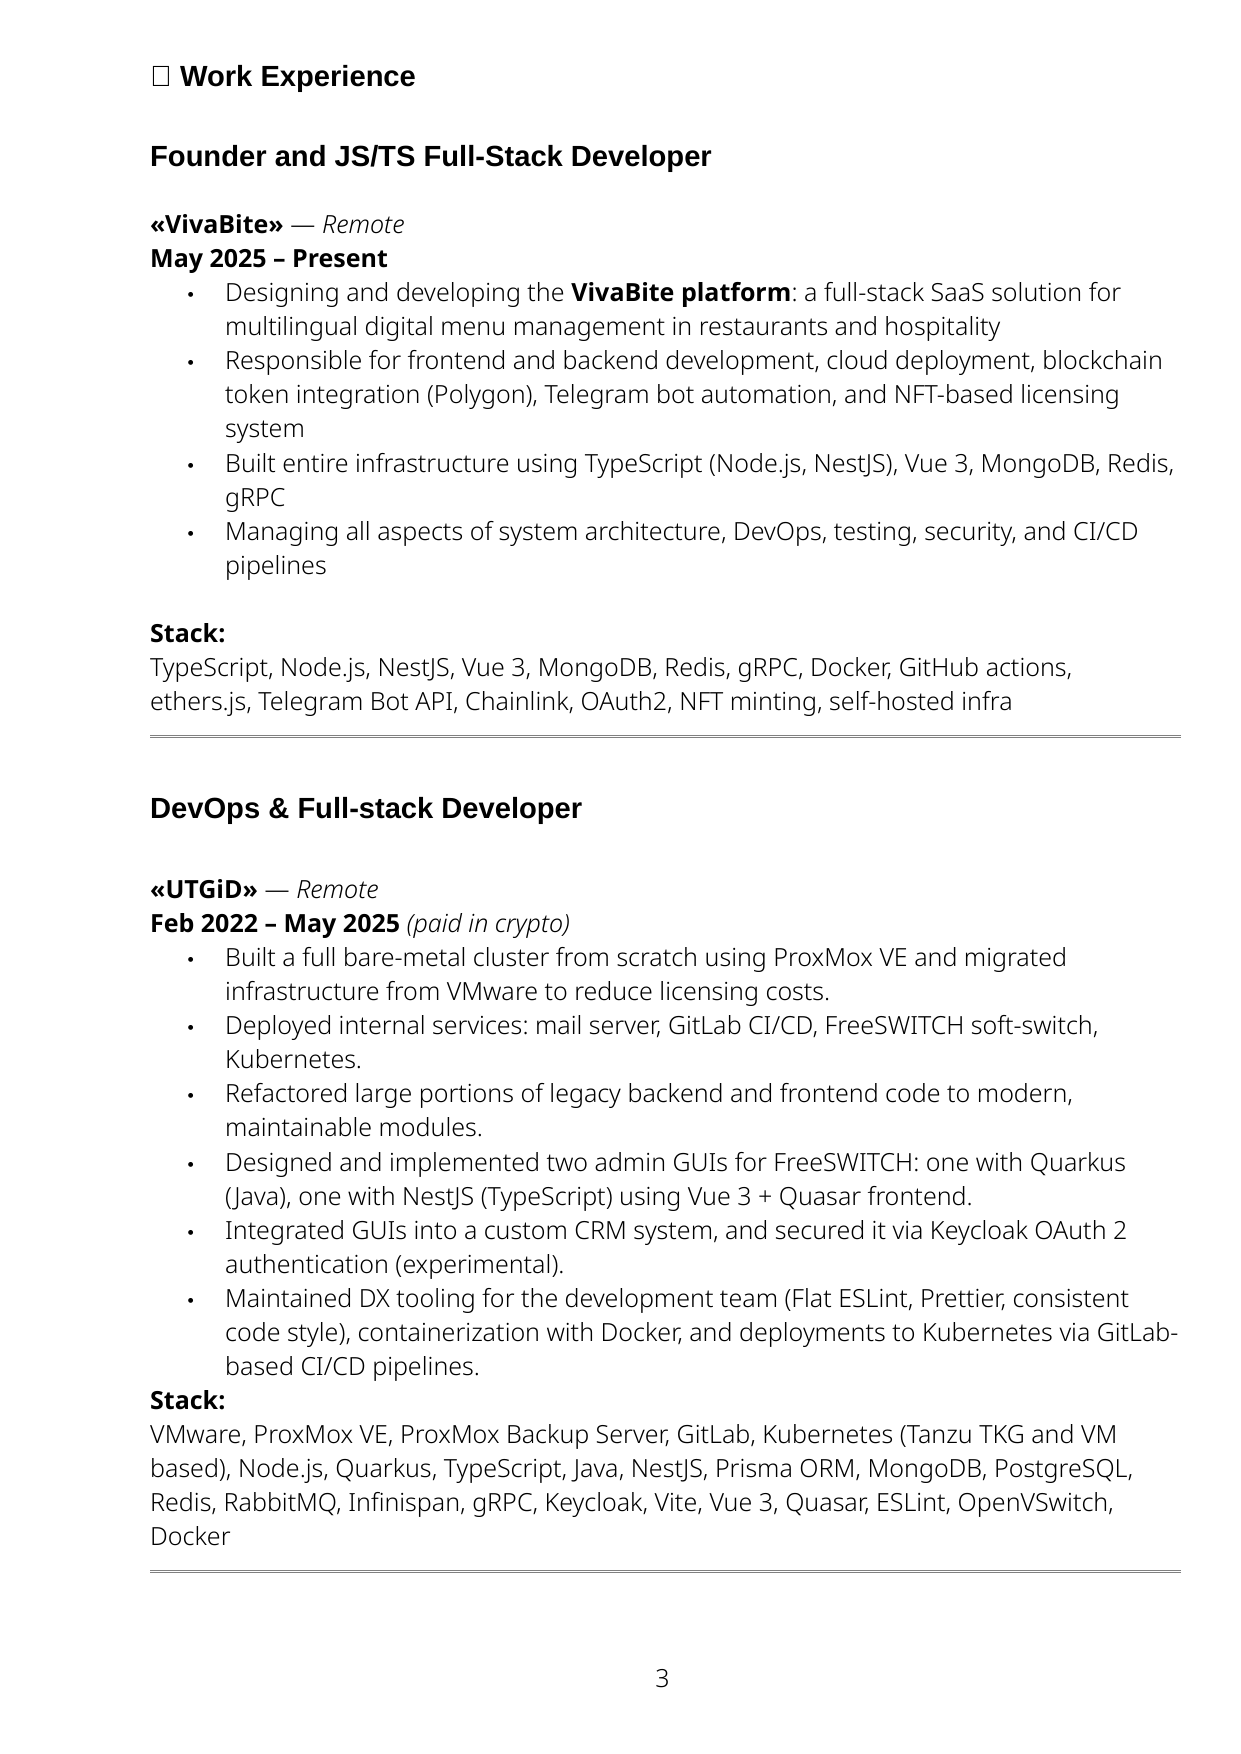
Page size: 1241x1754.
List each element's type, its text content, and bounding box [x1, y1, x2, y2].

subtitle DevOps & Full-stack Developer [150, 792, 1181, 825]
list Designing and developing the VivaBite platform: a full-stack SaaS solution for multilingual digital menu management in restaurants and hospitality [187, 275, 1181, 343]
list Built a full bare-metal cluster from scratch using ProxMox VE and migrated infrastructure from VMware to reduce licensing costs. [187, 940, 1181, 1008]
text Stack: VMware, ProxMox VE, ProxMox Backup Server, GitLab, Kubernetes (Tanzu TKG and VM based), Node.js, Quarkus, TypeScript, Java, NestJS, Prisma ORM, MongoDB, PostgreSQL, Redis, RabbitMQ, Infinispan, gRPC, Keycloak, Vite, Vue 3, Quasar, ESLint, OpenVSwitch, Docker [150, 1383, 1181, 1553]
text Stack: [150, 616, 1181, 649]
list Responsible for frontend and backend development, cloud deployment, blockchain token integration (Polygon), Telegram bot automation, and NFT-based licensing system [187, 343, 1181, 445]
list Refactored large portions of legacy backend and frontend code to modern, maintainable modules. [187, 1076, 1181, 1144]
text «VivaBite» — Remote May 2025 – Present [150, 173, 1181, 275]
list Designed and implemented two admin GUIs for FreeSWITCH: one with Quarkus (Java), one with NestJS (TypeScript) using Vue 3 + Quasar frontend. [187, 1144, 1181, 1212]
list Built entire infrastructure using TypeScript (Node.js, NestJS), Vue 3, MongoDB, Redis, gRPC [187, 445, 1181, 513]
list TypeScript, Node.js, NestJS, Vue 3, MongoDB, Redis, gRPC, Docker, GitHub actions, ethers.js, Telegram Bot API, Chainlink, OAuth2, NFT minting, self-hosted infra [150, 649, 1181, 718]
subtitle Founder and JS/TS Full-Stack Developer [150, 139, 712, 173]
list Maintained DX tooling for the development team (Flat ESLint, Prettier, consistent code style), containerization with Docker, and deployments to Kubernetes via GitLab-based CI/CD pipelines. [187, 1280, 1181, 1383]
list Deployed internal services: mail server, GitLab CI/CD, FreeSWITCH soft-switch, Kubernetes. [187, 1008, 1181, 1076]
subtitle 💼 Work Experience [150, 59, 1181, 93]
text «UTGiD» — Remote Feb 2022 – May 2025 (paid in crypto) [150, 872, 1181, 940]
list Integrated GUIs into a custom CRM system, and secured it via Keycloak OAuth 2 authentication (experimental). [187, 1212, 1181, 1280]
list Managing all aspects of system architecture, DevOps, testing, security, and CI/CD pipelines [187, 513, 1181, 581]
